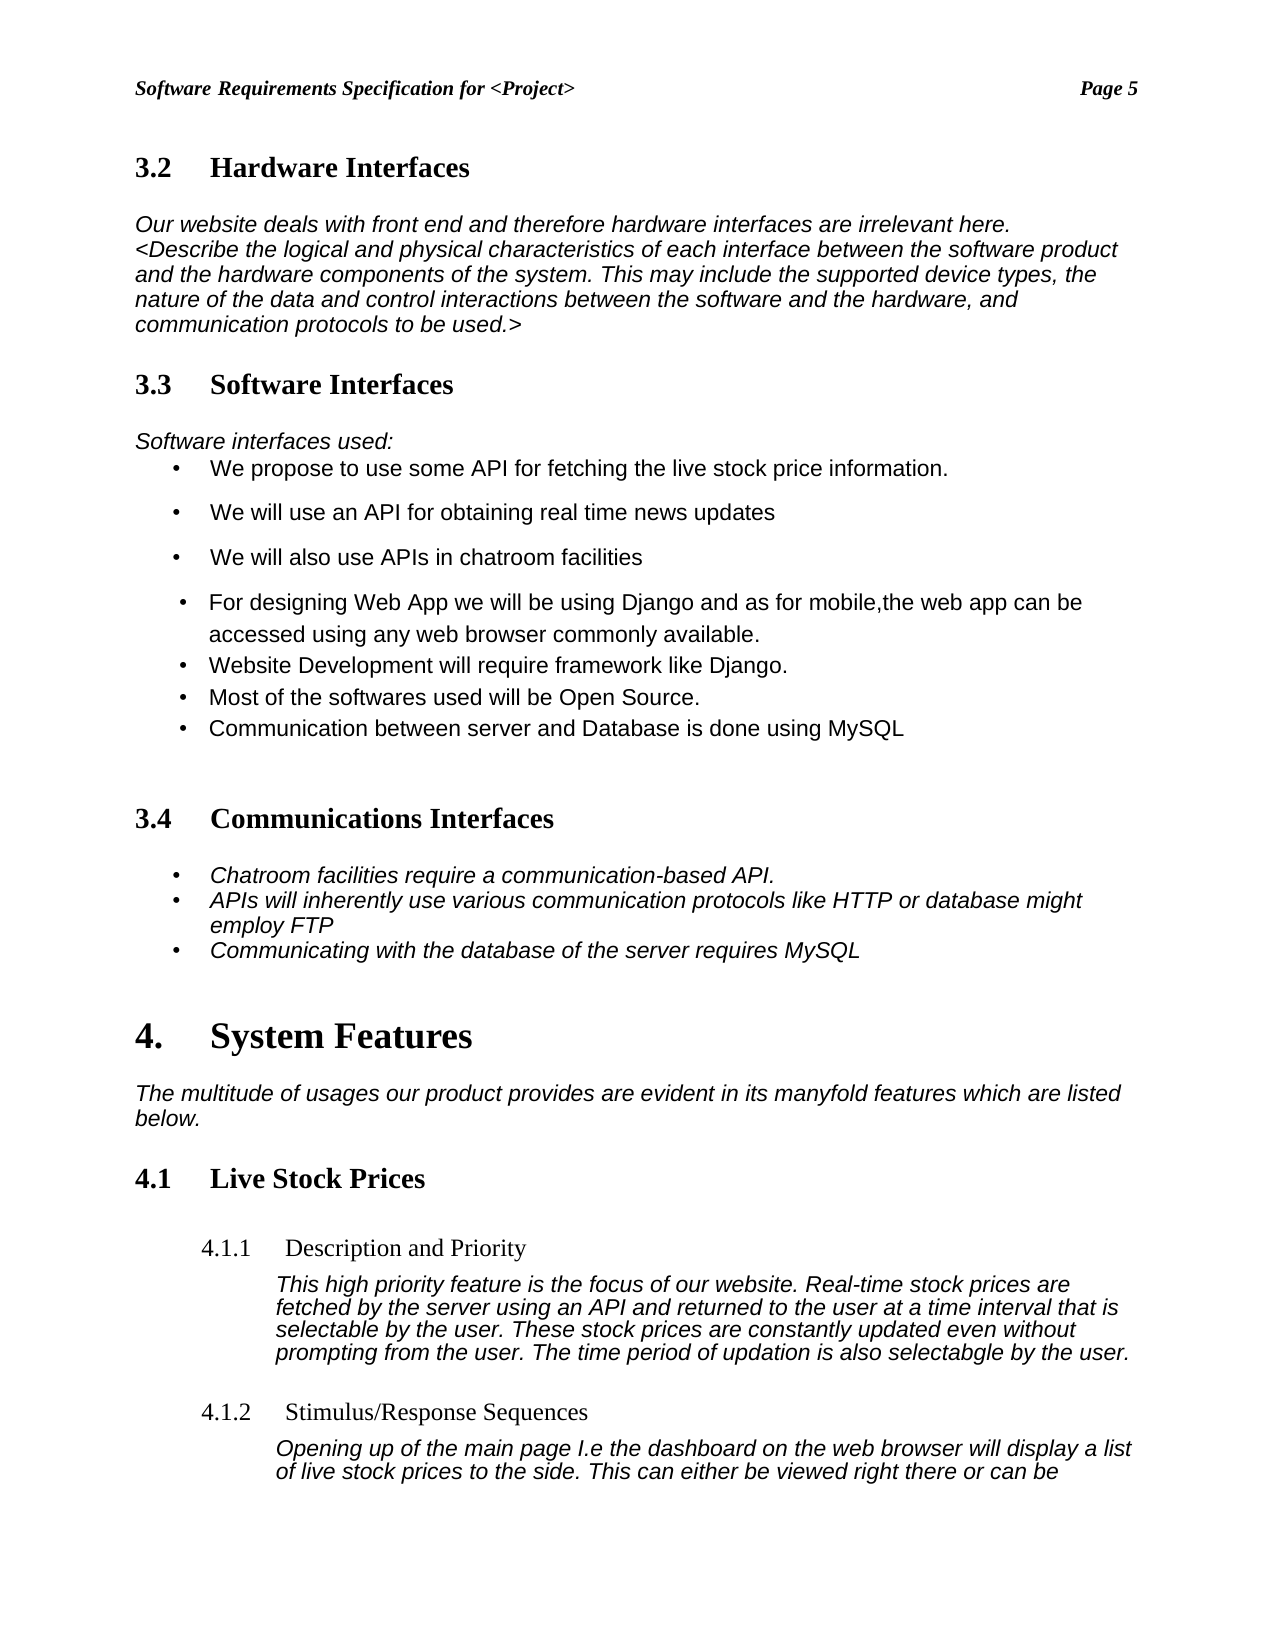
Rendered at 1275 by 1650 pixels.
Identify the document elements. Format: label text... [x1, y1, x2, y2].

subtitle Software Interfaces [135, 367, 1140, 400]
list Communication between server and Database is done using MySQL [179, 715, 1140, 742]
subtitle Communications Interfaces [135, 801, 1140, 834]
list APIs will inherently use various communication protocols like HTTP or database might employ FTP [172, 889, 1140, 939]
list We will use an API for obtaining real time news updates [172, 499, 1140, 526]
list Website Development will require framework like Django. [179, 652, 1140, 678]
text The multitude of usages our product provides are evident in its manyfold features which are listed below. [135, 1082, 1140, 1132]
list Communicating with the database of the server requires MySQL [172, 939, 1140, 964]
subtitle System Features [135, 1014, 1140, 1057]
text Our website deals with front end and therefore hardware interfaces are irrelevant here. [135, 213, 1140, 238]
text Opening up of the main page I.e the dashboard on the web browser will display a list of live stock prices to the side. This can either be viewed right there or can be [276, 1438, 1140, 1484]
text <Describe the logical and physical characteristics of each interface between the software product and the hardware components of the system. This may include the supported device types, the nature of the data and control interactions between the software and the hardware, and communication protocols to be used.> [135, 238, 1140, 338]
list We propose to use some API for fetching the live stock price information. [172, 454, 1140, 481]
text This high priority feature is the focus of our website. Real-time stock prices are fetched by the server using an API and returned to the user at a time interval that is selectable by the user. These stock prices are constantly updated even without prompting from the user. The time period of updation is also selectabgle by the user. [276, 1274, 1140, 1365]
text Software interfaces used: [135, 429, 1140, 454]
list We will also use APIs in chatroom facilities [172, 544, 1140, 571]
list Chatroom facilities require a communication-based API. [172, 864, 1140, 889]
subtitle Hardware Interfaces [135, 150, 1140, 183]
text 4.1.2 Stimulus/Response Sequences [201, 1401, 1140, 1426]
list Most of the softwares used will be Open Source. [179, 684, 1140, 710]
subtitle Live Stock Prices [135, 1161, 1140, 1194]
text 4.1.1 Description and Priority [201, 1236, 1140, 1261]
list For designing Web App we will be using Django and as for mobile,the web app can be accessed using any web browser commonly available. [179, 589, 1140, 647]
